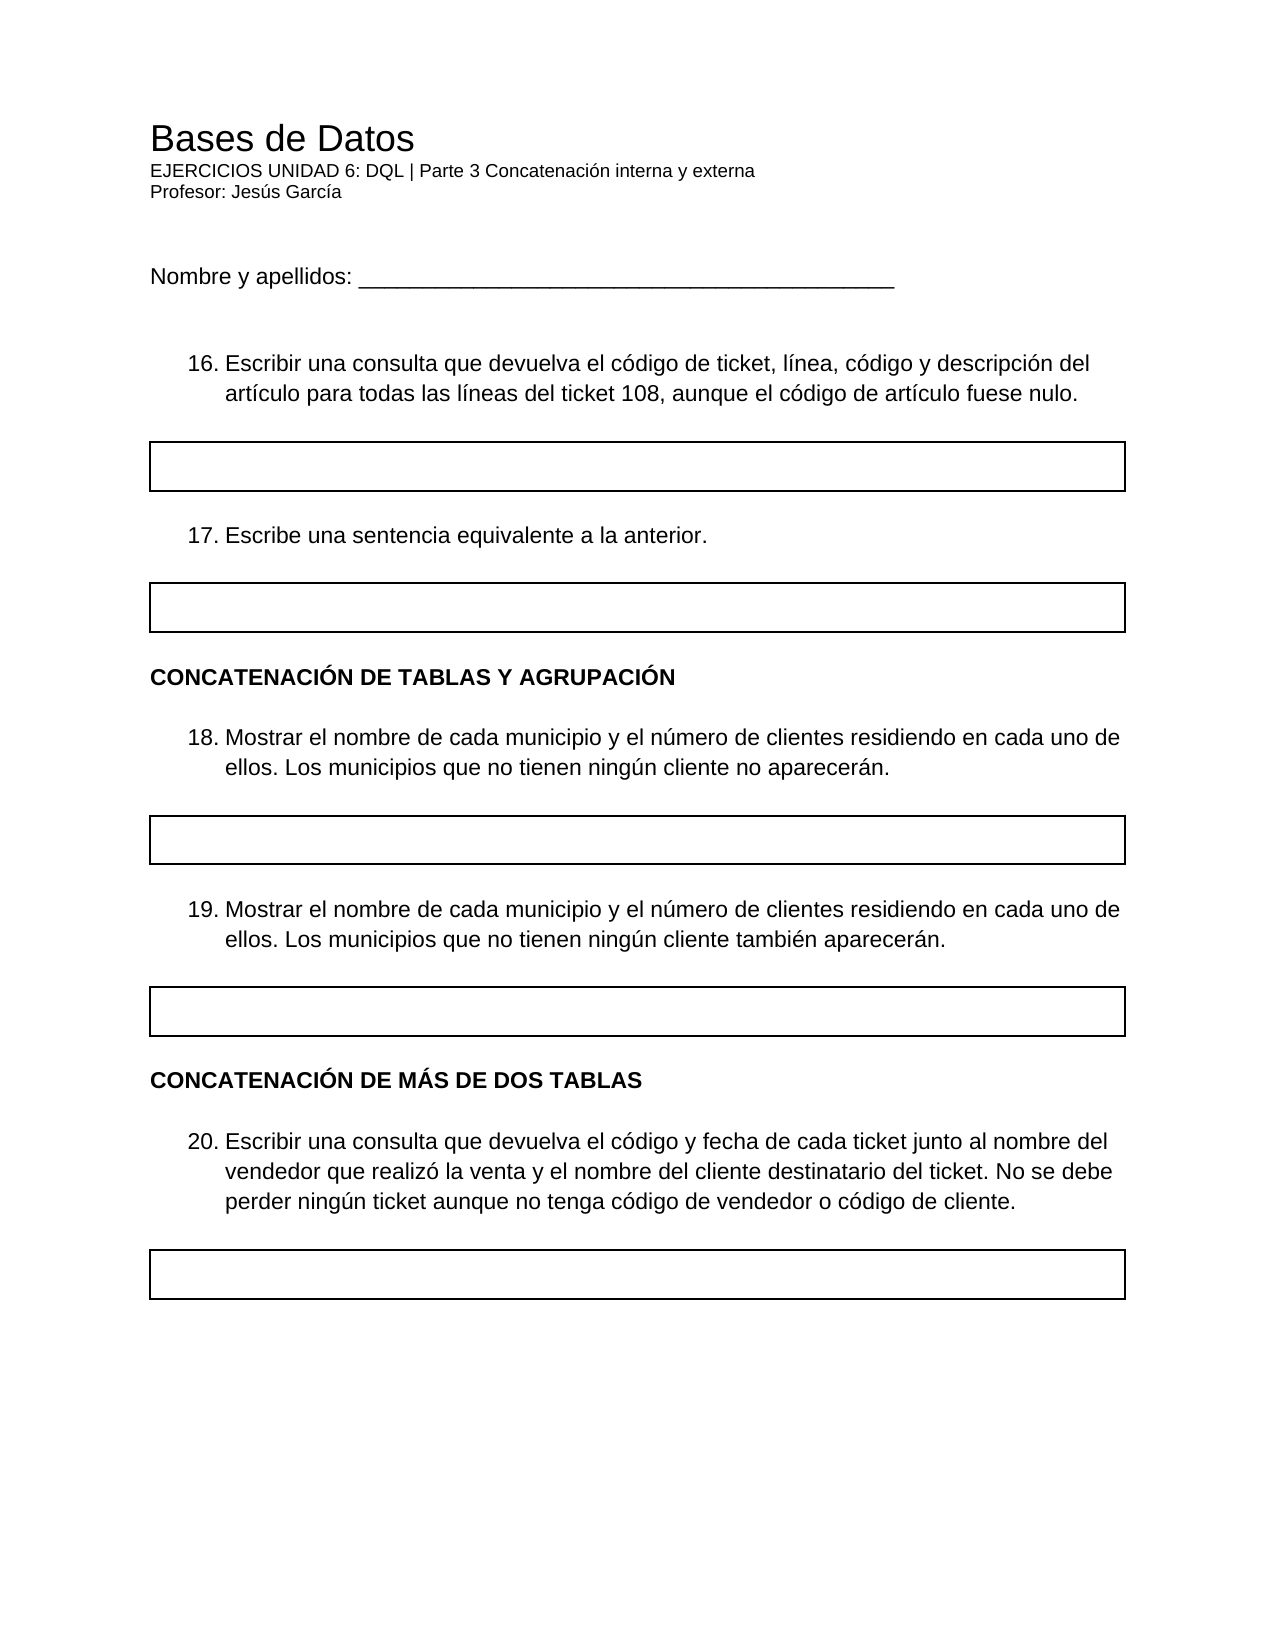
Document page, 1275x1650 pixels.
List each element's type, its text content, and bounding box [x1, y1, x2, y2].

list Mostrar el nombre de cada municipio y el número de clientes residiendo en cada uno de ellos. Los municipios que no tienen ningún cliente también aparecerán. [187, 896, 1125, 952]
list Mostrar el nombre de cada municipio y el número de clientes residiendo en cada uno de ellos. Los municipios que no tienen ningún cliente no aparecerán. [187, 724, 1125, 780]
list Escribe una sentencia equivalente a la anterior. [187, 522, 1125, 548]
table_header [151, 817, 1124, 863]
text CONCATENACIÓN DE TABLAS Y AGRUPACIÓN [150, 663, 1125, 690]
table_header [151, 584, 1124, 631]
table_header [151, 443, 1124, 489]
text CONCATENACIÓN DE MÁS DE DOS TABLAS [150, 1067, 1125, 1094]
list Escribir una consulta que devuelva el código de ticket, línea, código y descripción del artículo para todas las líneas del ticket 108, aunque el código de artículo fuese nulo. [187, 350, 1125, 407]
table_header [151, 988, 1124, 1035]
list Escribir una consulta que devuelva el código y fecha de cada ticket junto al nombre del vendedor que realizó la venta y el nombre del cliente destinatario del ticket. No se debe perder ningún ticket aunque no tenga código de vendedor o código de cliente. [187, 1128, 1125, 1214]
table_header [151, 1251, 1124, 1297]
